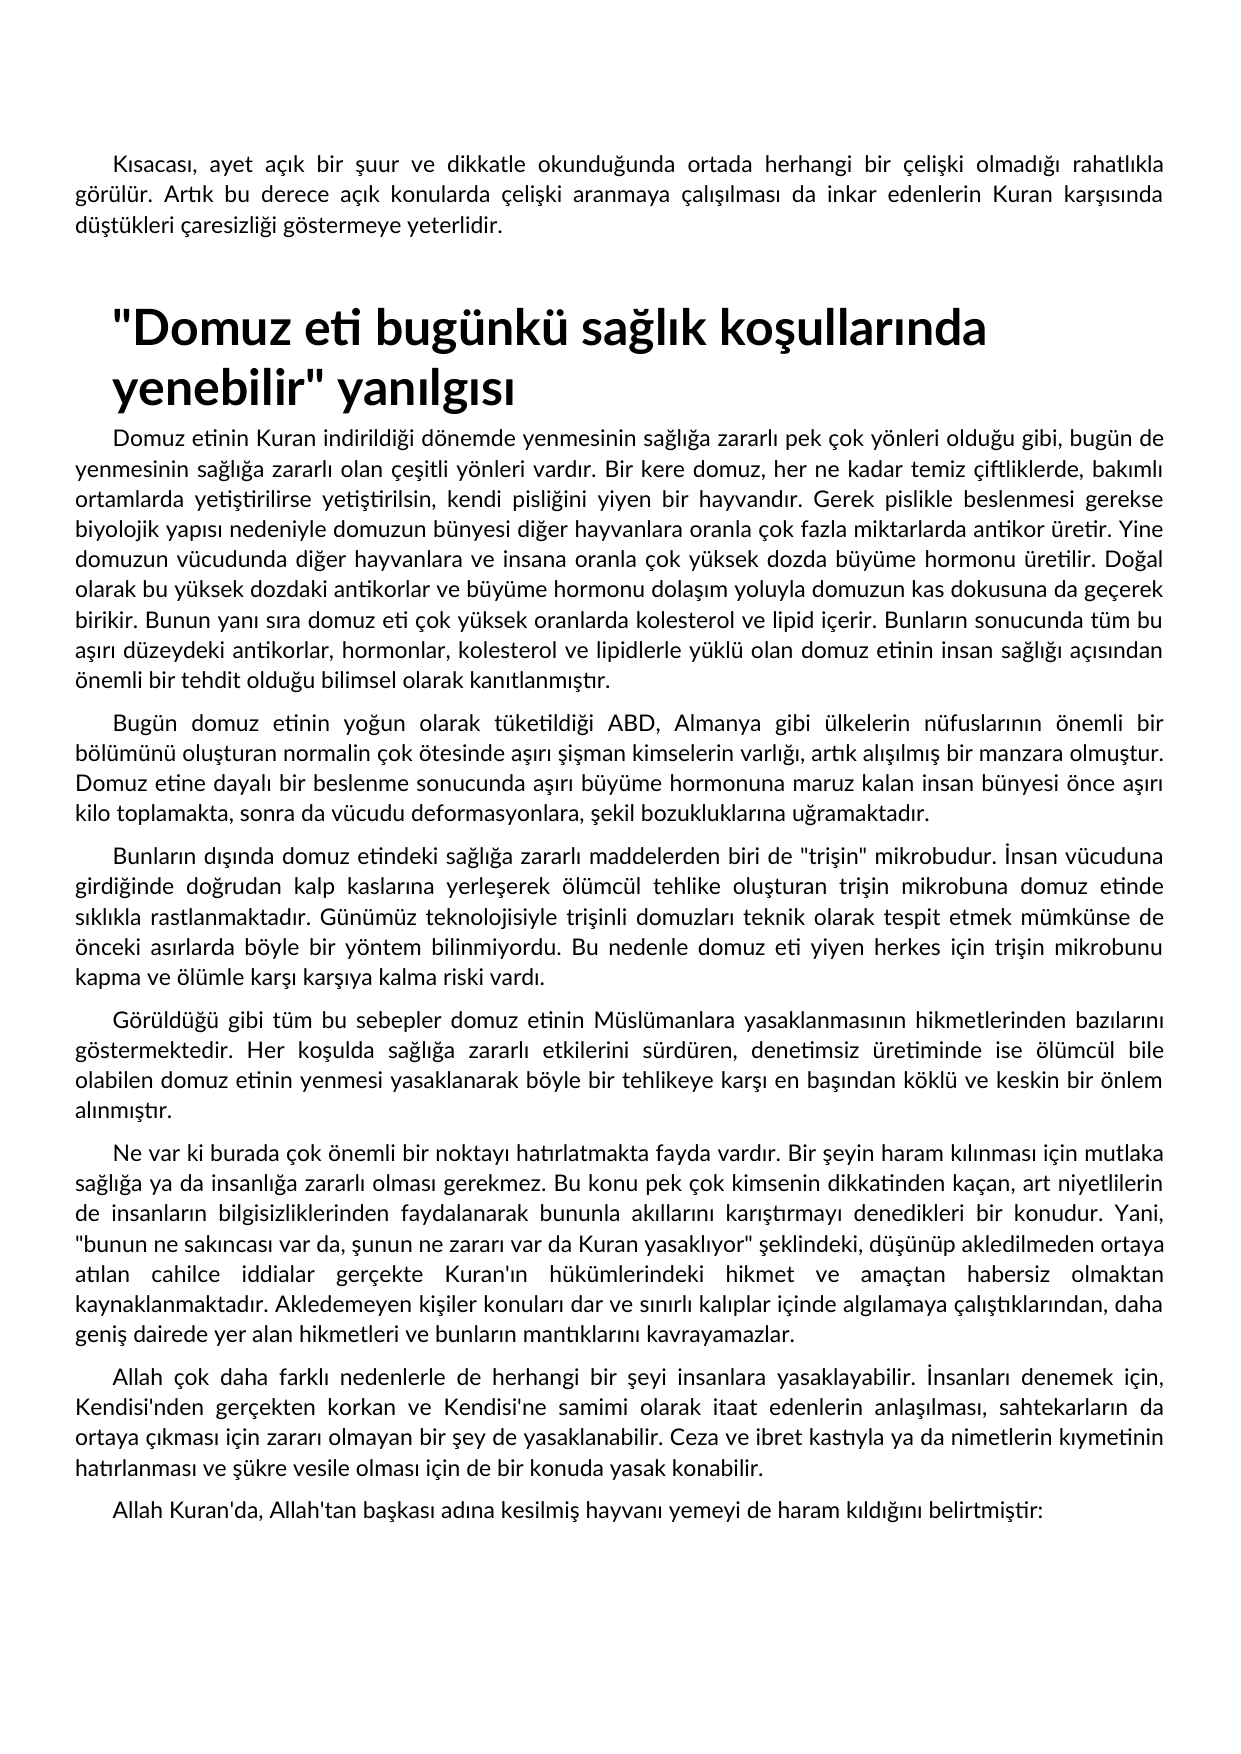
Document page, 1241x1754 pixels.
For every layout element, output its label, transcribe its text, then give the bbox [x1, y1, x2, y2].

subtitle "Domuz eti bugünkü sağlık koşullarında yenebilir" yanılgısı [112, 296, 1165, 416]
text Allah çok daha farklı nedenlerle de herhangi bir şeyi insanlara yasaklayabilir. İnsanları denemek için, Kendisi'nden gerçekten korkan ve Kendisi'ne samimi olarak itaat edenlerin anlaşılması, sahtekarların da ortaya çıkması için zararı olmayan bir şey de yasaklanabilir. Ceza ve ibret kastıyla ya da nimetlerin kıymetinin hatırlanması ve şükre vesile olması için de bir konuda yasak konabilir. [75, 1363, 1165, 1481]
text Allah Kuran'da, Allah'tan başkası adına kesilmiş hayvanı yemeyi de haram kıldığını belirtmiştir: [75, 1496, 1165, 1523]
text Bugün domuz etinin yoğun olarak tüketildiği ABD, Almanya gibi ülkelerin nüfuslarının önemli bir bölümünü oluşturan normalin çok ötesinde aşırı şişman kimselerin varlığı, artık alışılmış bir manzara olmuştur. Domuz etine dayalı bir beslenme sonucunda aşırı büyüme hormonuna maruz kalan insan bünyesi önce aşırı kilo toplamakta, sonra da vücudu deformasyonlara, şekil bozukluklarına uğramaktadır. [75, 708, 1165, 827]
text Ne var ki burada çok önemli bir noktayı hatırlatmakta fayda vardır. Bir şeyin haram kılınması için mutlaka sağlığa ya da insanlığa zararlı olması gerekmez. Bu konu pek çok kimsenin dikkatinden kaçan, art niyetlilerin de insanların bilgisizliklerinden faydalanarak bununla akıllarını karıştırmayı denedikleri bir konudur. Yani, "bunun ne sakıncası var da, şunun ne zararı var da Kuran yasaklıyor" şeklindeki, düşünüp akledilmeden ortaya atılan cahilce iddialar gerçekte Kuran'ın hükümlerindeki hikmet ve amaçtan habersiz olmaktan kaynaklanmaktadır. Akledemeyen kişiler konuları dar ve sınırlı kalıplar içinde algılamaya çalıştıklarından, daha geniş dairede yer alan hikmetleri ve bunların mantıklarını kavrayamazlar. [75, 1139, 1165, 1347]
text Kısacası, ayet açık bir şuur ve dikkatle okunduğunda ortada herhangi bir çelişki olmadığı rahatlıkla görülür. Artık bu derece açık konularda çelişki aranmaya çalışılması da inkar edenlerin Kuran karşısında düştükleri çaresizliği göstermeye yeterlidir. [75, 150, 1165, 238]
text Görüldüğü gibi tüm bu sebepler domuz etinin Müslümanlara yasaklanmasının hikmetlerinden bazılarını göstermektedir. Her koşulda sağlığa zararlı etkilerini sürdüren, denetimsiz üretiminde ise ölümcül bile olabilen domuz etinin yenmesi yasaklanarak böyle bir tehlikeye karşı en başından köklü ve keskin bir önlem alınmıştır. [75, 1005, 1165, 1123]
text Domuz etinin Kuran indirildiği dönemde yenmesinin sağlığa zararlı pek çok yönleri olduğu gibi, bugün de yenmesinin sağlığa zararlı olan çeşitli yönleri vardır. Bir kere domuz, her ne kadar temiz çiftliklerde, bakımlı ortamlarda yetiştirilirse yetiştirilsin, kendi pisliğini yiyen bir hayvandır. Gerek pislikle beslenmesi gerekse biyolojik yapısı nedeniyle domuzun bünyesi diğer hayvanlara oranla çok fazla miktarlarda antikor üretir. Yine domuzun vücudunda diğer hayvanlara ve insana oranla çok yüksek dozda büyüme hormonu üretilir. Doğal olarak bu yüksek dozdaki antikorlar ve büyüme hormonu dolaşım yoluyla domuzun kas dokusuna da geçerek birikir. Bunun yanı sıra domuz eti çok yüksek oranlarda kolesterol ve lipid içerir. Bunların sonucunda tüm bu aşırı düzeydeki antikorlar, hormonlar, kolesterol ve lipidlerle yüklü olan domuz etinin insan sağlığı açısından önemli bir tehdit olduğu bilimsel olarak kanıtlanmıştır. [75, 424, 1165, 693]
text Bunların dışında domuz etindeki sağlığa zararlı maddelerden biri de "trişin" mikrobudur. İnsan vücuduna girdiğinde doğrudan kalp kaslarına yerleşerek ölümcül tehlike oluşturan trişin mikrobuna domuz etinde sıklıkla rastlanmaktadır. Günümüz teknolojisiyle trişinli domuzları teknik olarak tespit etmek mümkünse de önceki asırlarda böyle bir yöntem bilinmiyordu. Bu nedenle domuz eti yiyen herkes için trişin mikrobunu kapma ve ölümle karşı karşıya kalma riski vardı. [75, 842, 1165, 990]
